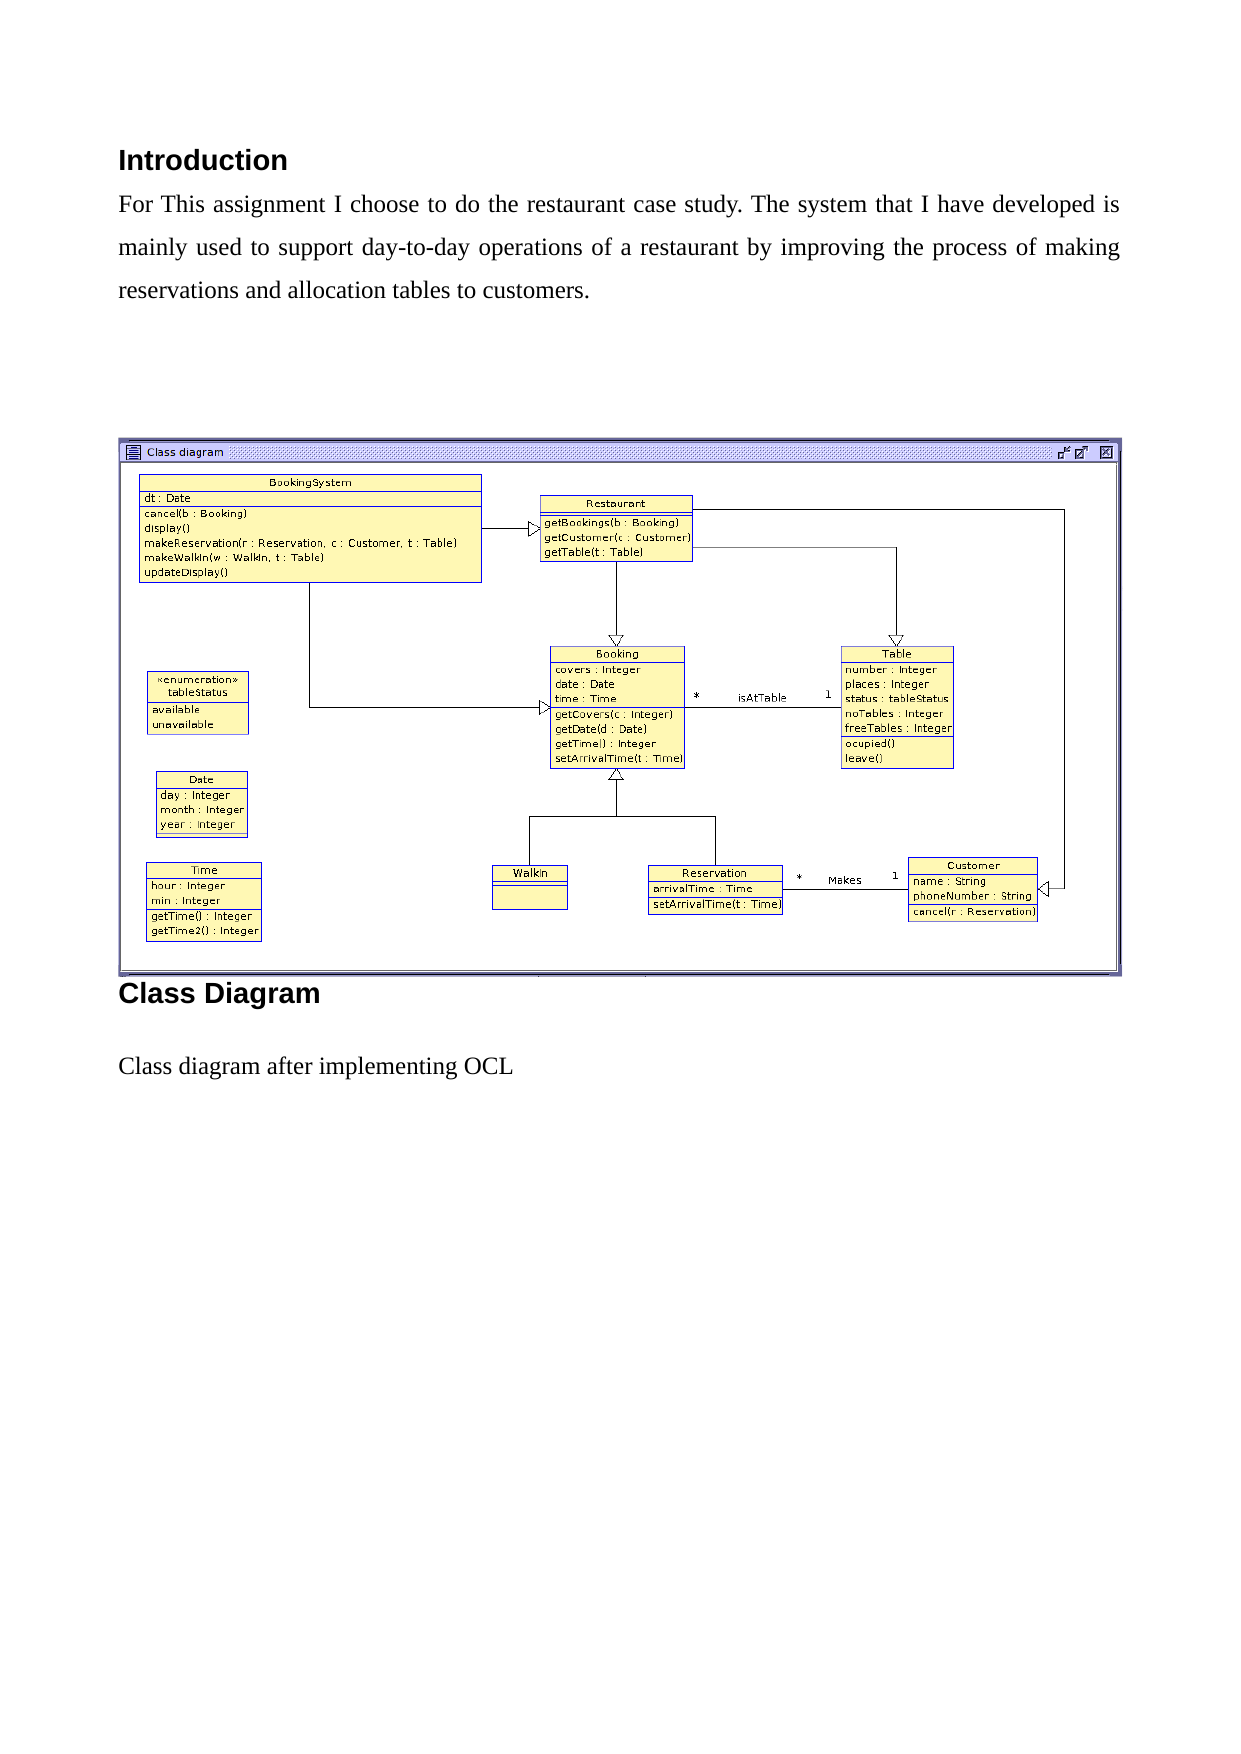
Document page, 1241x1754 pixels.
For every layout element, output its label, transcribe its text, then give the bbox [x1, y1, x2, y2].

text For This assignment I choose to do the restaurant case study. The system that I have developed is mainly used to support day-to-day operations of a restaurant by improving the process of making reservations and allocation tables to customers. [118, 189, 1122, 304]
subtitle Class Diagram [118, 977, 1122, 1010]
subtitle [118, 416, 1122, 437]
subtitle Introduction [118, 143, 1122, 177]
text Class diagram after implementing OCL [118, 1051, 1122, 1080]
